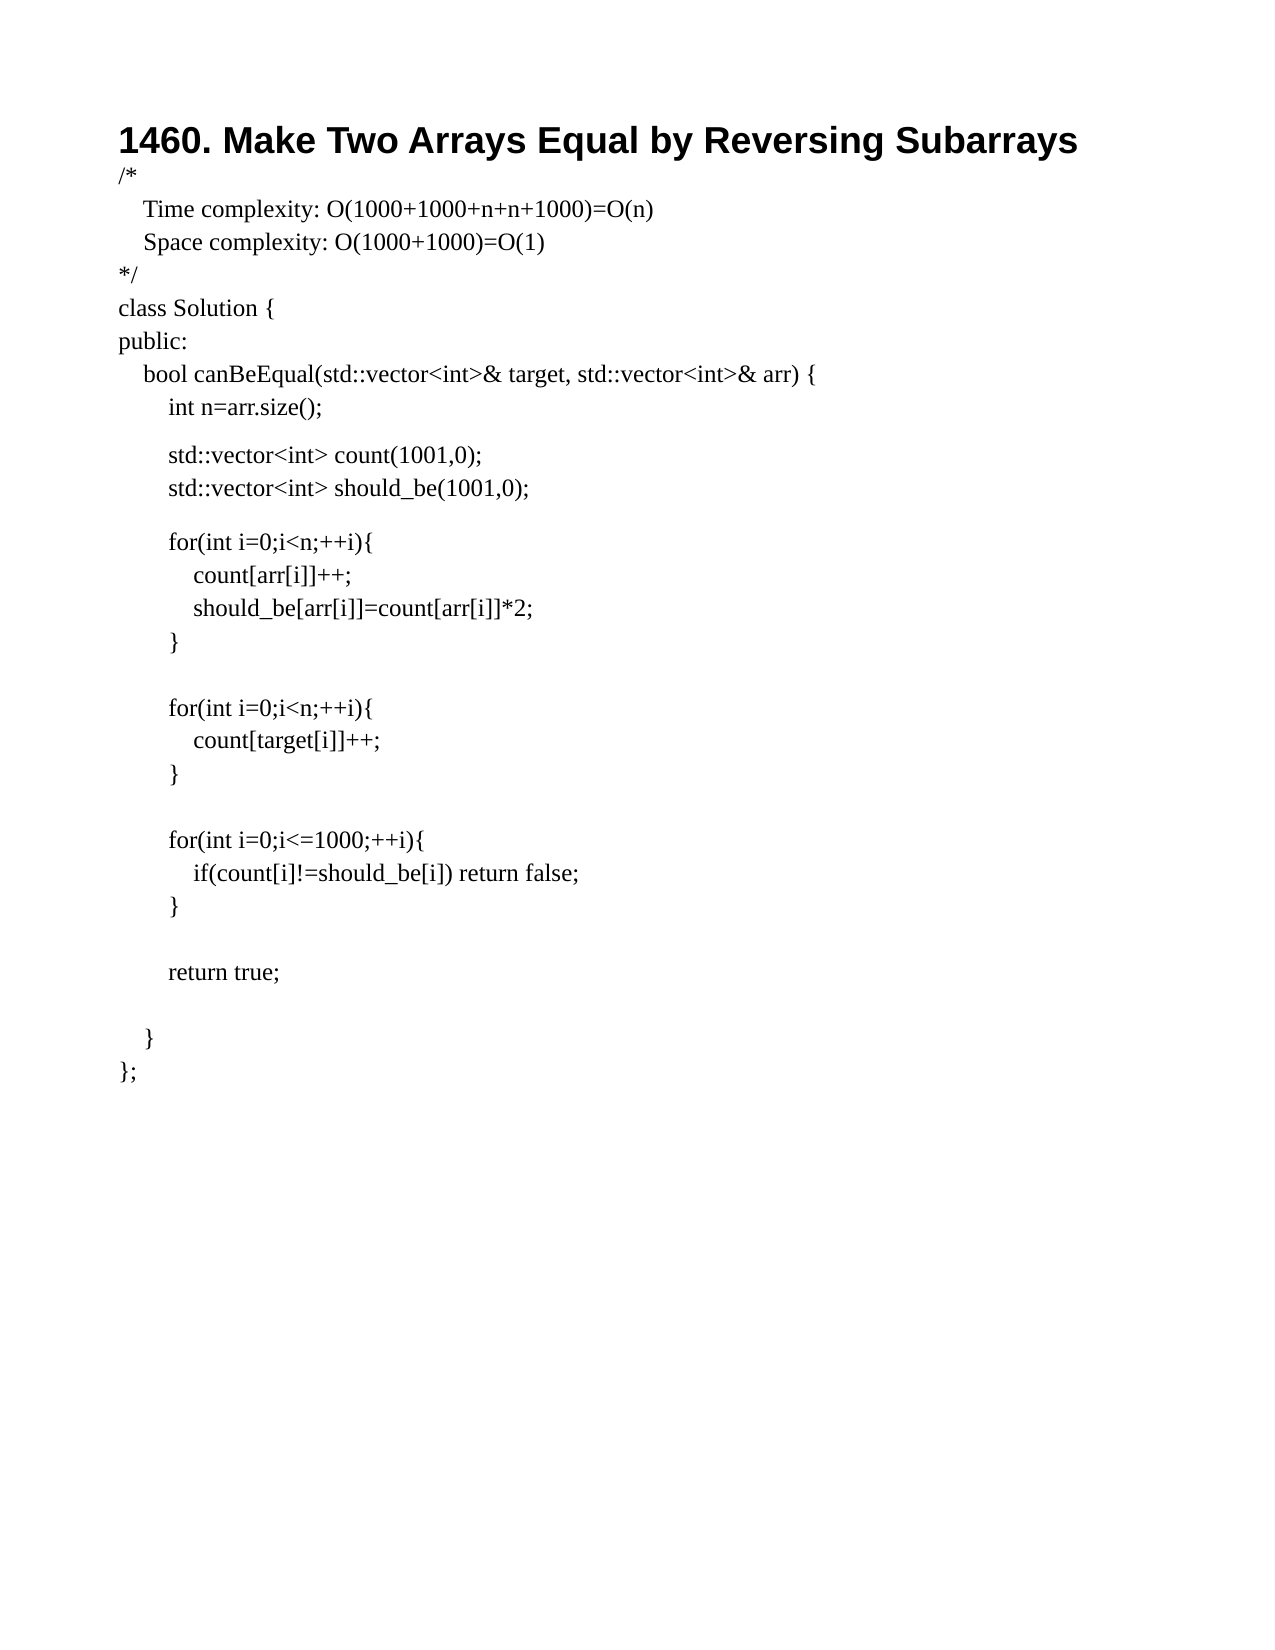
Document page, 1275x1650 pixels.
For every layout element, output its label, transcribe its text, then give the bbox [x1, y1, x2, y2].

text should_be[arr[i]]=count[arr[i]]*2; [118, 593, 1157, 622]
text } [118, 891, 1157, 919]
text }; [118, 1056, 1157, 1084]
text bool canBeEqual(std::vector<int>& target, std::vector<int>& arr) { [118, 359, 1157, 388]
text Space complexity: O(1000+1000)=O(1) [118, 227, 1157, 256]
text std::vector<int> should_be(1001,0); [118, 473, 1157, 502]
text for(int i=0;i<n;++i){ [118, 693, 1157, 721]
text Time complexity: O(1000+1000+n+n+1000)=O(n) [118, 194, 1157, 223]
text } [118, 627, 1157, 655]
text std::vector<int> count(1001,0); [118, 440, 1157, 469]
text count[target[i]]++; [118, 726, 1157, 754]
text /* [118, 161, 1157, 190]
text return true; [118, 957, 1157, 986]
text if(count[i]!=should_be[i]) return false; [118, 858, 1157, 886]
text int n=arr.size(); [118, 392, 1157, 421]
text } [118, 759, 1157, 787]
text public: [118, 326, 1157, 355]
subtitle 1460. Make Two Arrays Equal by Reversing Subarrays [118, 118, 1157, 161]
text } [118, 1023, 1157, 1052]
text for(int i=0;i<n;++i){ [118, 527, 1157, 556]
text class Solution { [118, 293, 1157, 322]
text for(int i=0;i<=1000;++i){ [118, 825, 1157, 853]
text */ [118, 260, 1157, 289]
text count[arr[i]]++; [118, 561, 1157, 589]
